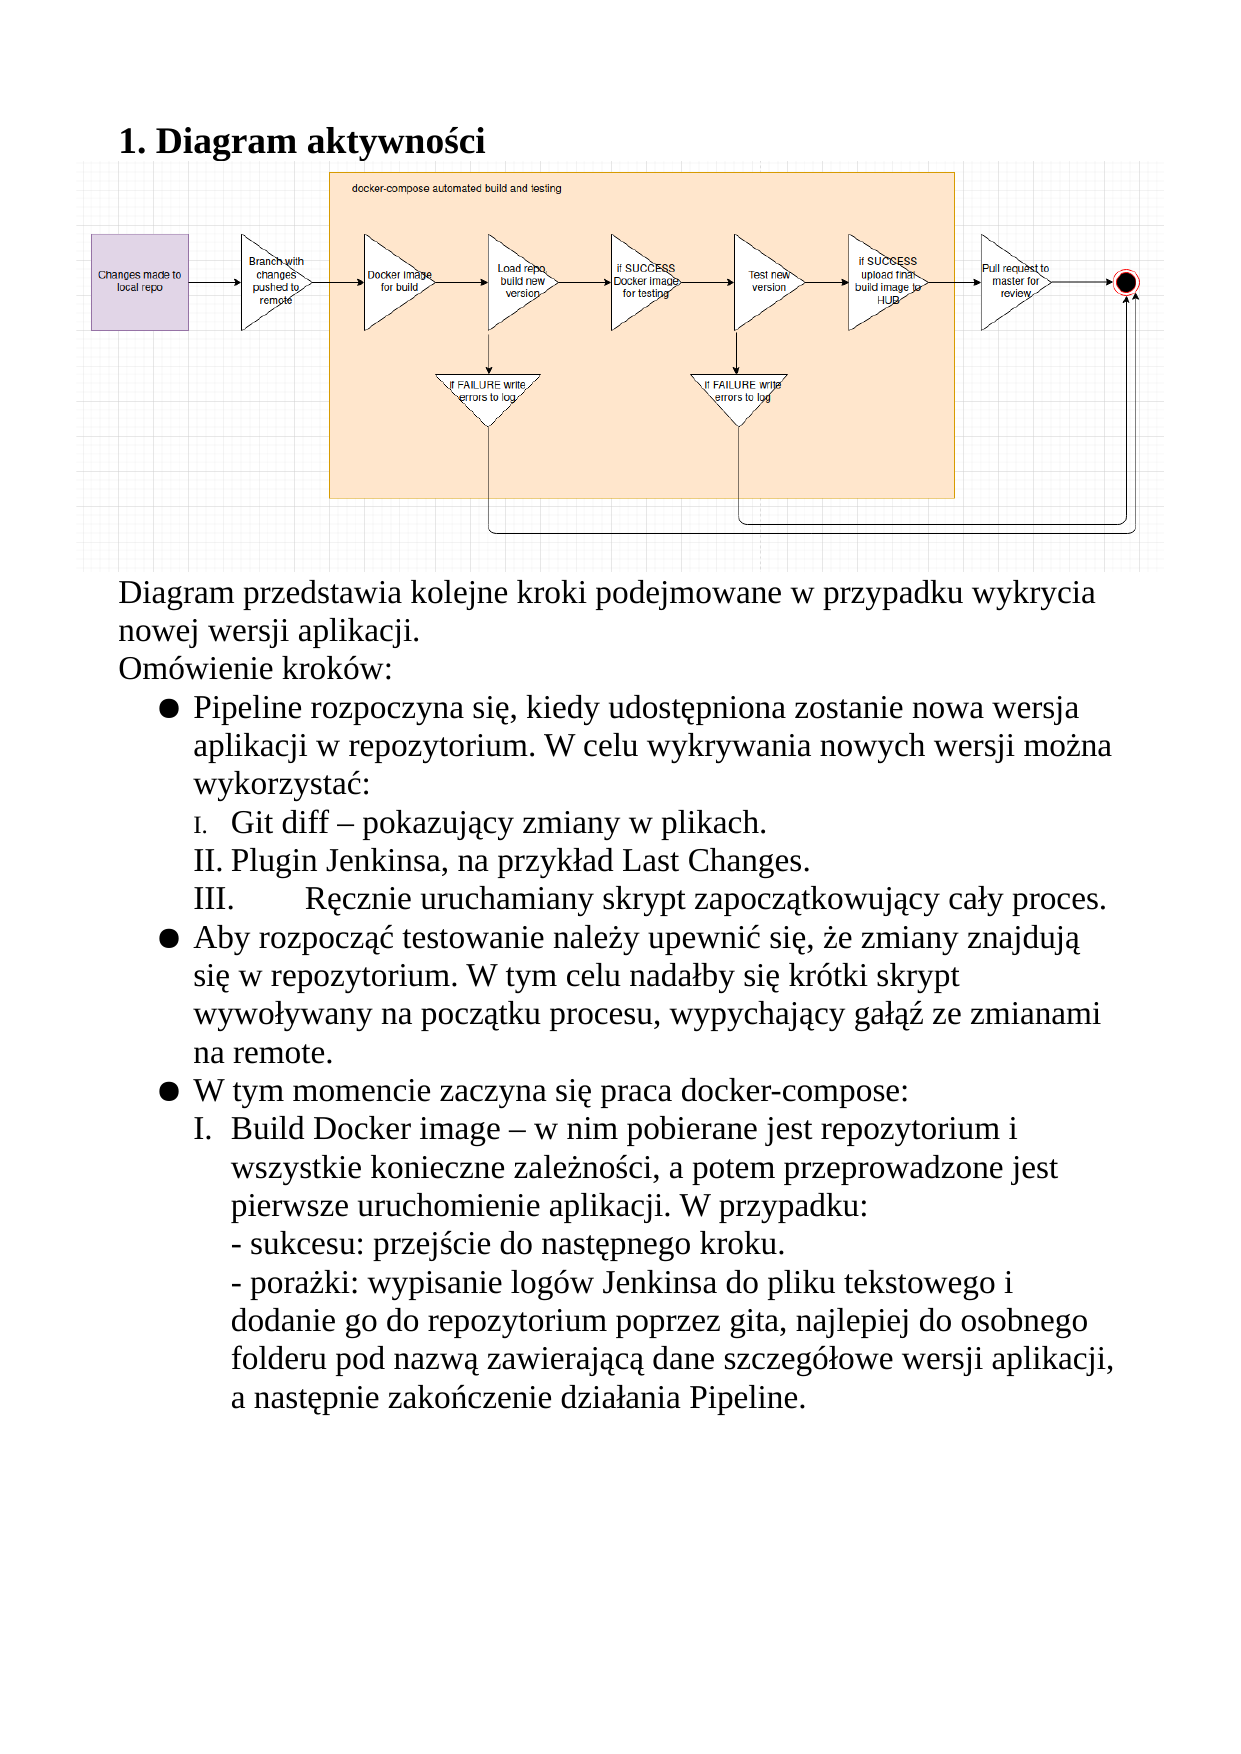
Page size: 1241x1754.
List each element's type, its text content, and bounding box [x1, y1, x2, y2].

list - sukcesu: przejście do następnego kroku. [193, 1223, 1122, 1262]
list - porażki: wypisanie logów Jenkinsa do pliku tekstowego i dodanie go do repozytorium poprzez gita, najlepiej do osobnego folderu pod nazwą zawierającą dane szczegółowe wersji aplikacji, a następnie zakończenie działania Pipeline. [193, 1262, 1122, 1415]
list Git diff – pokazujący zmiany w plikach. [193, 802, 1122, 840]
text 1. Diagram aktywności [118, 118, 1122, 161]
list Pipeline rozpoczyna się, kiedy udostępniona zostanie nowa wersja aplikacji w repozytorium. W celu wykrywania nowych wersji można wykorzystać: [156, 687, 1122, 802]
picture [76, 161, 1164, 572]
text Omówienie kroków: [118, 648, 1122, 687]
list Aby rozpocząć testowanie należy upewnić się, że zmiany znajdują się w repozytorium. W tym celu nadałby się krótki skrypt wywoływany na początku procesu, wypychający gałąź ze zmianami na remote. [156, 917, 1122, 1070]
text Diagram przedstawia kolejne kroki podejmowane w przypadku wykrycia nowej wersji aplikacji. [118, 572, 1122, 648]
list Ręcznie uruchamiany skrypt zapoczątkowujący cały proces. [193, 878, 1122, 917]
list W tym momencie zaczyna się praca docker-compose: [156, 1070, 1122, 1108]
list Plugin Jenkinsa, na przykład Last Changes. [193, 840, 1122, 878]
list Build Docker image – w nim pobierane jest repozytorium i wszystkie konieczne zależności, a potem przeprowadzone jest pierwsze uruchomienie aplikacji. W przypadku: [193, 1108, 1122, 1223]
